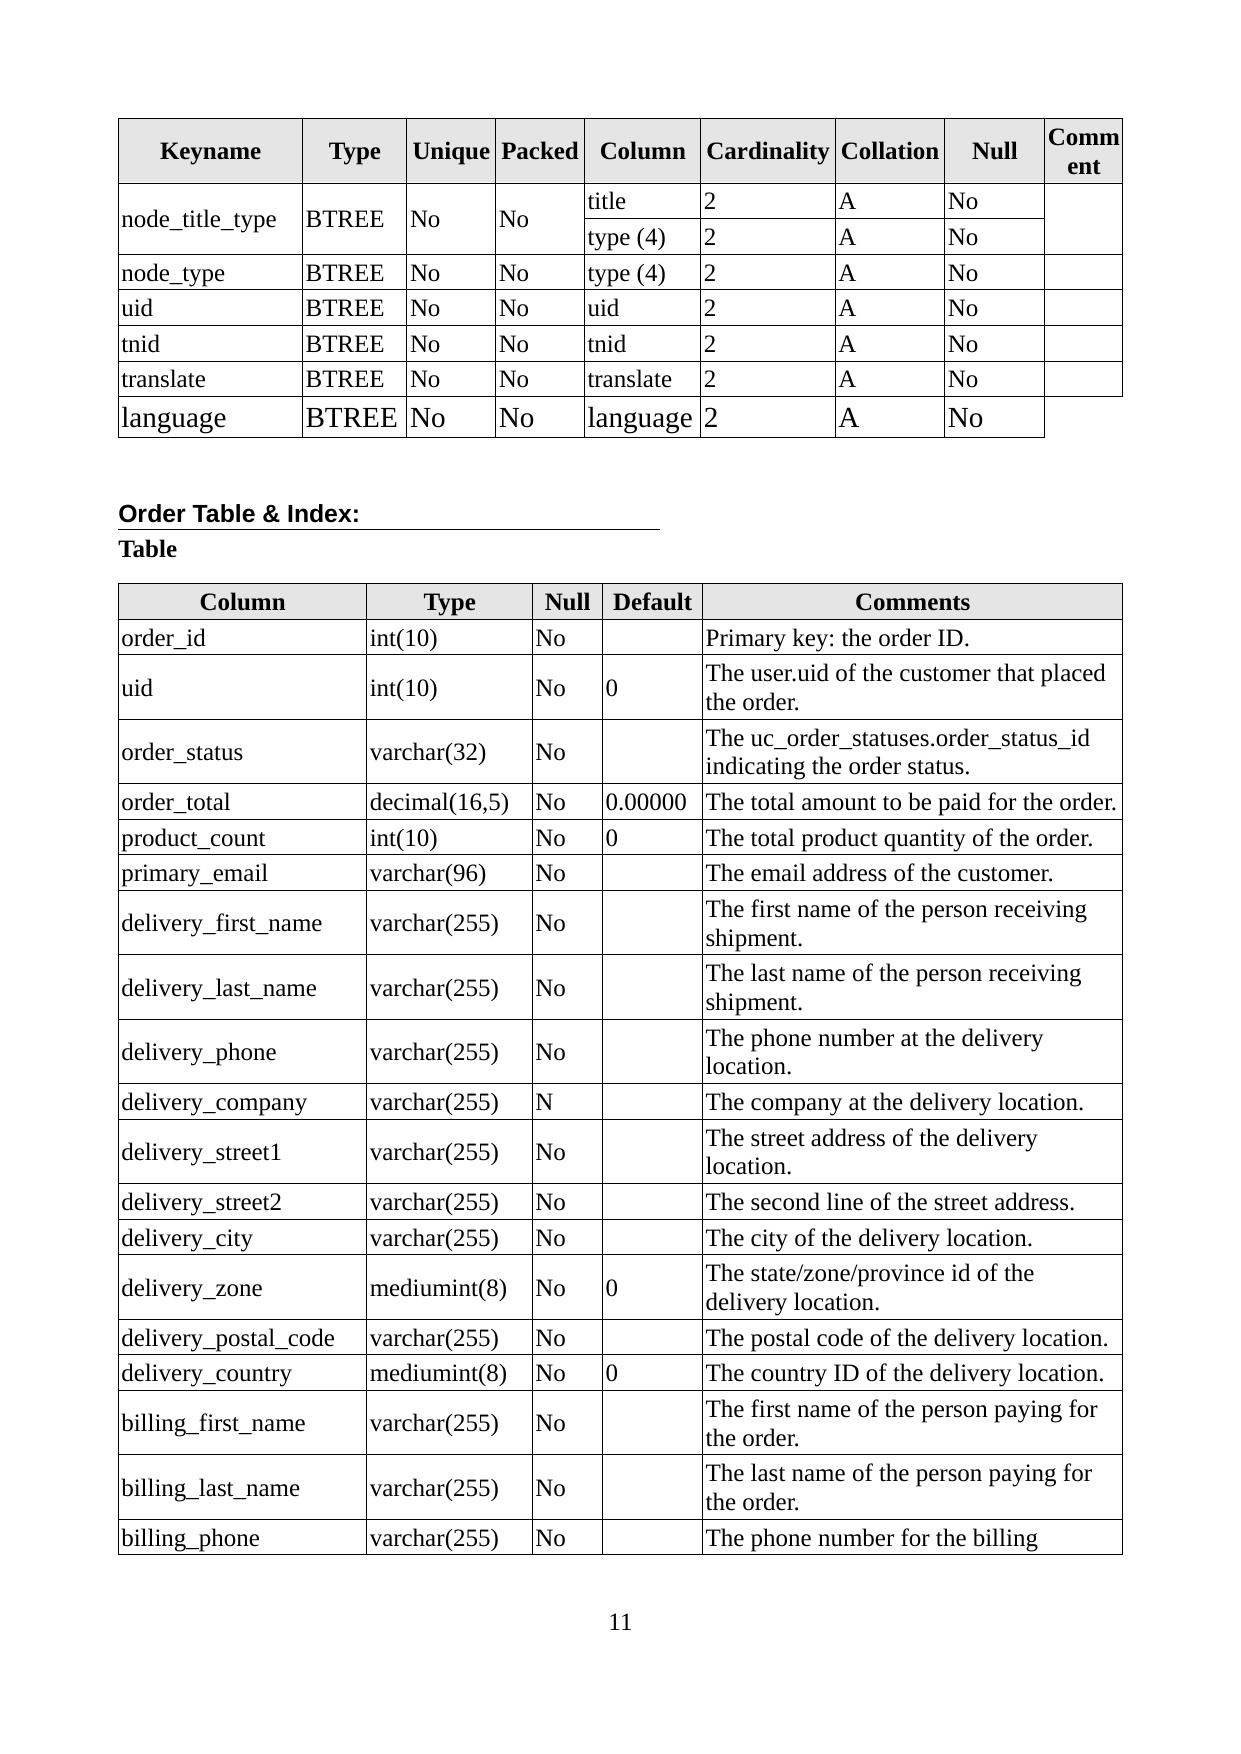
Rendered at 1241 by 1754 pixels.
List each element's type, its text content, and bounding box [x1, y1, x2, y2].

table_cell Primary key: the order ID. [703, 620, 1122, 654]
table_cell No [533, 1520, 602, 1554]
table_cell tnid [585, 326, 700, 361]
table_cell delivery_country [119, 1355, 366, 1390]
table_cell 2 [701, 219, 835, 254]
table_cell No [533, 1184, 602, 1219]
table_cell The first name of the person paying for the order. [703, 1391, 1122, 1454]
table_cell varchar(255) [367, 1320, 532, 1354]
table_cell A [836, 326, 944, 361]
table_cell order_status [119, 720, 366, 783]
table_cell varchar(255) [367, 1184, 532, 1219]
table_cell [1045, 184, 1122, 254]
table_cell varchar(96) [367, 855, 532, 890]
table_cell BTREE [303, 397, 406, 437]
table_cell product_count [119, 820, 366, 854]
table_header Null [945, 119, 1044, 182]
table_cell varchar(255) [367, 1120, 532, 1183]
table_cell int(10) [367, 820, 532, 854]
table_cell No [496, 255, 584, 289]
table_cell [603, 891, 702, 954]
table_cell The state/zone/province id of the delivery location. [703, 1255, 1122, 1319]
table_cell mediumint(8) [367, 1355, 532, 1390]
table_cell [603, 720, 702, 783]
table_cell No [533, 1455, 602, 1519]
table_cell No [496, 290, 584, 325]
table_cell No [945, 219, 1044, 254]
table_cell varchar(255) [367, 1020, 532, 1083]
table_cell billing_first_name [119, 1391, 366, 1454]
table_cell varchar(255) [367, 1084, 532, 1119]
table_cell varchar(255) [367, 1391, 532, 1454]
table_cell [603, 1120, 702, 1183]
table_cell delivery_street2 [119, 1184, 366, 1219]
table_cell The email address of the customer. [703, 855, 1122, 890]
table_cell varchar(255) [367, 1520, 532, 1554]
table_cell [603, 1184, 702, 1219]
table_cell 0 [603, 1355, 702, 1390]
table_cell 2 [701, 255, 835, 289]
table_header Null [533, 584, 602, 619]
table_header Keyname [119, 119, 302, 182]
table_cell delivery_street1 [119, 1120, 366, 1183]
table_cell A [836, 362, 944, 396]
table_cell varchar(255) [367, 1455, 532, 1519]
table_cell The user.uid of the customer that placed the order. [703, 655, 1122, 719]
text Table [118, 534, 1122, 563]
table_cell No [533, 1020, 602, 1083]
table_cell [603, 1084, 702, 1119]
table_cell translate [119, 362, 302, 396]
table_cell [603, 1020, 702, 1083]
table_cell order_id [119, 620, 366, 654]
table_cell The country ID of the delivery location. [703, 1355, 1122, 1390]
table_cell No [533, 1220, 602, 1254]
table_cell No [533, 1120, 602, 1183]
table_cell The last name of the person receiving shipment. [703, 955, 1122, 1019]
table_cell No [533, 891, 602, 954]
table_cell The uc_order_statuses.order_status_id indicating the order status. [703, 720, 1122, 783]
table_cell [1045, 397, 1123, 437]
table_cell varchar(32) [367, 720, 532, 783]
table_cell BTREE [303, 362, 406, 396]
table_header Type [367, 584, 532, 619]
table_cell A [836, 219, 944, 254]
table_cell No [533, 820, 602, 854]
table_cell [603, 1320, 702, 1354]
table_cell BTREE [303, 326, 406, 361]
table_cell No [533, 620, 602, 654]
table_cell No [945, 184, 1044, 218]
table_cell The city of the delivery location. [703, 1220, 1122, 1254]
table_cell 0 [603, 820, 702, 854]
table_cell No [945, 326, 1044, 361]
table_cell 0.00000 [603, 784, 702, 819]
table_cell language [585, 397, 700, 437]
table_cell BTREE [303, 184, 406, 254]
table_cell No [533, 1355, 602, 1390]
table_cell delivery_last_name [119, 955, 366, 1019]
table_cell No [496, 362, 584, 396]
table_cell The company at the delivery location. [703, 1084, 1122, 1119]
table_cell A [836, 184, 944, 218]
table_cell BTREE [303, 255, 406, 289]
table_cell No [533, 855, 602, 890]
table_cell No [496, 326, 584, 361]
table_cell 2 [701, 184, 835, 218]
table_cell delivery_postal_code [119, 1320, 366, 1354]
table_cell A [836, 255, 944, 289]
table_cell The street address of the delivery location. [703, 1120, 1122, 1183]
table_cell delivery_phone [119, 1020, 366, 1083]
table_cell No [533, 655, 602, 719]
table_cell No [945, 397, 1044, 437]
table_cell 0 [603, 1255, 702, 1319]
table_cell No [407, 362, 495, 396]
table_cell uid [119, 655, 366, 719]
table_cell tnid [119, 326, 302, 361]
table_cell No [945, 255, 1044, 289]
table_cell No [407, 255, 495, 289]
table_cell [1045, 326, 1122, 361]
table_cell node_title_type [119, 184, 302, 254]
table_cell [603, 1520, 702, 1554]
table_header Packed [496, 119, 584, 182]
table_cell [1045, 255, 1122, 289]
table_cell delivery_company [119, 1084, 366, 1119]
table_cell No [533, 1255, 602, 1319]
table_cell [603, 955, 702, 1019]
table_cell No [496, 397, 584, 437]
table_cell The postal code of the delivery location. [703, 1320, 1122, 1354]
table_cell The last name of the person paying for the order. [703, 1455, 1122, 1519]
table_cell uid [119, 290, 302, 325]
table_cell The total amount to be paid for the order. [703, 784, 1122, 819]
table_cell A [836, 290, 944, 325]
table_cell The phone number for the billing [703, 1520, 1122, 1554]
table_cell 0 [603, 655, 702, 719]
table_header Type [303, 119, 406, 182]
table_cell language [119, 397, 302, 437]
table_cell int(10) [367, 655, 532, 719]
table_header Comment [1045, 119, 1122, 182]
table_cell [603, 620, 702, 654]
table_cell decimal(16,5) [367, 784, 532, 819]
table_header Column [585, 119, 700, 182]
table_cell The total product quantity of the order. [703, 820, 1122, 854]
table_cell type (4) [585, 219, 700, 254]
table_header Comments [703, 584, 1122, 619]
table_cell delivery_zone [119, 1255, 366, 1319]
table_cell No [945, 290, 1044, 325]
table_header Collation [836, 119, 944, 182]
table_cell varchar(255) [367, 891, 532, 954]
table_header Cardinality [701, 119, 835, 182]
table_cell No [533, 720, 602, 783]
table_cell delivery_city [119, 1220, 366, 1254]
table_cell translate [585, 362, 700, 396]
table_cell No [407, 184, 495, 254]
table_header Default [603, 584, 702, 619]
table_cell No [407, 290, 495, 325]
table_header Unique [407, 119, 495, 182]
table_cell No [533, 784, 602, 819]
table_cell varchar(255) [367, 955, 532, 1019]
table_cell 2 [701, 397, 835, 437]
table_cell 2 [701, 362, 835, 396]
table_cell [603, 1455, 702, 1519]
table_cell varchar(255) [367, 1220, 532, 1254]
table_cell The first name of the person receiving shipment. [703, 891, 1122, 954]
table_cell int(10) [367, 620, 532, 654]
table_cell [603, 855, 702, 890]
table_cell delivery_first_name [119, 891, 366, 954]
table_cell No [496, 184, 584, 254]
table_cell No [533, 1391, 602, 1454]
table_cell mediumint(8) [367, 1255, 532, 1319]
table_cell The second line of the street address. [703, 1184, 1122, 1219]
table_cell type (4) [585, 255, 700, 289]
table_cell [1045, 290, 1122, 325]
table_cell primary_email [119, 855, 366, 890]
table_cell [603, 1391, 702, 1454]
table_cell uid [585, 290, 700, 325]
table_cell No [407, 397, 495, 437]
table_cell A [836, 397, 944, 437]
table_cell order_total [119, 784, 366, 819]
table_cell N [533, 1084, 602, 1119]
table_cell No [407, 326, 495, 361]
table_cell billing_phone [119, 1520, 366, 1554]
table_cell billing_last_name [119, 1455, 366, 1519]
subtitle Order Table & Index: [118, 499, 1122, 528]
table_cell [603, 1220, 702, 1254]
table_header Column [119, 584, 366, 619]
table_cell 2 [701, 290, 835, 325]
table_cell [1045, 362, 1122, 396]
table_cell 2 [701, 326, 835, 361]
table_cell BTREE [303, 290, 406, 325]
table_cell title [585, 184, 700, 218]
table_cell The phone number at the delivery location. [703, 1020, 1122, 1083]
table_cell No [533, 1320, 602, 1354]
table_cell No [945, 362, 1044, 396]
table_cell No [533, 955, 602, 1019]
table_cell node_type [119, 255, 302, 289]
